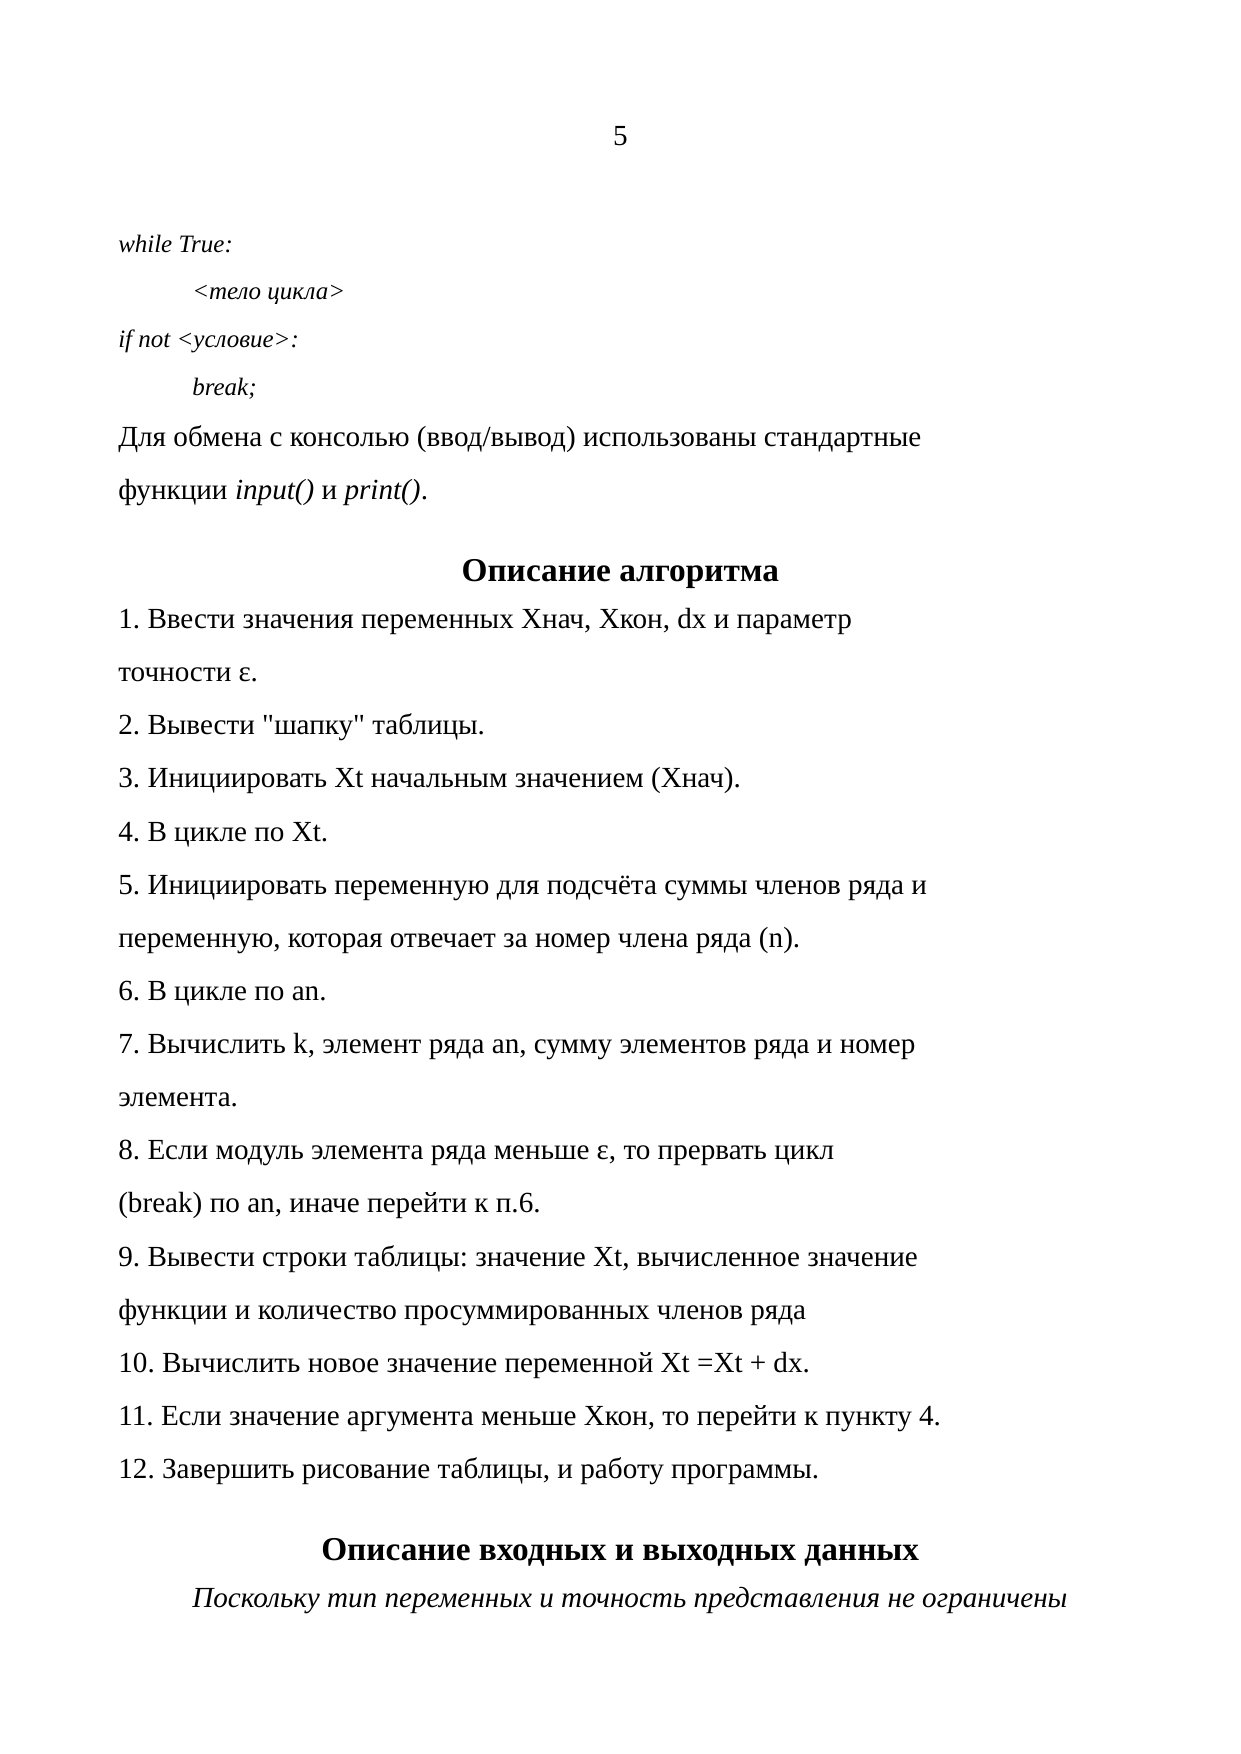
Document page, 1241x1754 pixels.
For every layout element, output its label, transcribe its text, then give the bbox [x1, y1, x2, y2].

text 1. Ввести значения переменных Xнач, Xкон, dx и параметр [118, 601, 1122, 635]
text 3. Инициировать Xt начальным значением (Xнач). [118, 761, 1122, 794]
text Для обмена с консолью (ввод/вывод) использованы стандартные [118, 419, 1122, 453]
text элемента. [118, 1079, 1122, 1113]
text 8. Если модуль элемента ряда меньше ε, то прервать цикл [118, 1132, 1122, 1166]
text 4. В цикле по Xt. [118, 814, 1122, 847]
text точности ε. [118, 654, 1122, 688]
text 2. Вывести "шапку" таблицы. [118, 707, 1122, 741]
text 5. Инициировать переменную для подсчёта суммы членов ряда и [118, 867, 1122, 900]
text while True: [118, 229, 1122, 257]
text функции и количество просуммированных членов ряда [118, 1292, 1122, 1325]
subtitle Описание входных и выходных данных [118, 1529, 1122, 1568]
text 7. Вычислить k, элемент ряда an, сумму элементов ряда и номер [118, 1026, 1122, 1060]
subtitle Описание алгоритма [118, 550, 1122, 589]
text функции input() и print(). [118, 472, 1122, 506]
text Поскольку тип переменных и точность представления не ограничены [118, 1580, 1122, 1614]
text переменную, которая отвечает за номер члена ряда (n). [118, 920, 1122, 953]
text 6. В цикле по an. [118, 973, 1122, 1007]
text if not <условие>: [118, 324, 1122, 353]
text 12. Завершить рисование таблицы, и работу программы. [118, 1451, 1122, 1485]
text 9. Вывести строки таблицы: значение Xt, вычисленное значение [118, 1239, 1122, 1272]
text <тело цикла> [118, 276, 1122, 305]
text (break) по an, иначе перейти к п.6. [118, 1186, 1122, 1219]
text 10. Вычислить новое значение переменной Xt =Xt + dx. [118, 1345, 1122, 1378]
text break; [118, 372, 1122, 400]
text 11. Если значение аргумента меньше Xкон, то перейти к пункту 4. [118, 1398, 1122, 1432]
